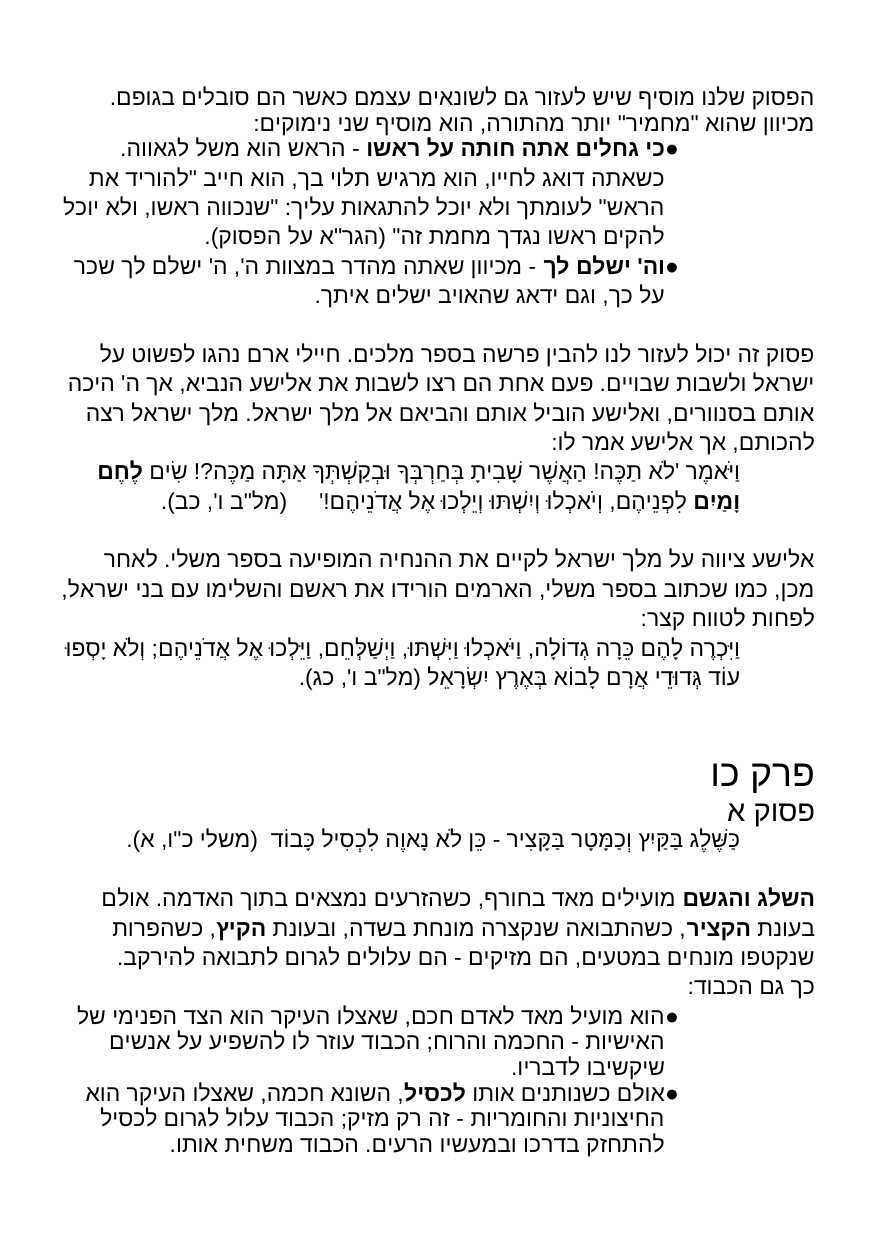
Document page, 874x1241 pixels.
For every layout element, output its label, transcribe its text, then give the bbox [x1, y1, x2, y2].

text הפסוק שלנו מוסיף שיש לעזור גם לשונאים עצמם כאשר הם סובלים בגופם. מכיוון שהוא "מחמיר" יותר מהתורה, הוא מוסיף שני נימוקים: [59, 84, 815, 136]
text פרק כו [59, 753, 815, 794]
text אלישע ציווה על מלך ישראל לקיים את ההנחיה המופיעה בספר משלי. לאחר מכן, כמו שכתוב בספר משלי, הארמים הורידו את ראשם והשלימו עם בני ישראל, לפחות לטווח קצר: [59, 547, 815, 631]
list אולם כשנותנים אותו לכסיל, השונא חכמה, שאצלו העיקר הוא החיצוניות והחומריות - זה רק מזיק; הכבוד עלול לגרום לכסיל להתחזק בדרכו ובמעשיו הרעים. הכבוד משחית אותו. [59, 1080, 702, 1157]
list וה' ישלם לך - מכיוון שאתה מהדר במצוות ה', ה' ישלם לך שכר על כך, וגם ידאג שהאויב ישלים איתך. [59, 253, 702, 308]
text וַיִּכְרֶה לָהֶם כֵּרָה גְדוֹלָה, וַיֹּאכְלוּ וַיִּשְׁתּוּ, וַיְשַׁלְּחֵם, וַיֵּלְכוּ אֶל אֲדֹנֵיהֶם; וְלֹא יָסְפוּ עוֹד גְּדוּדֵי אֲרָם לָבוֹא בְּאֶרֶץ יִשְׂרָאֵל (מל"ב ו', כג). [59, 635, 740, 690]
list כי גחלים אתה חותה על ראשו - הראש הוא משל לגאווה. כשאתה דואג לחייו, הוא מרגיש תלוי בך, הוא חייב "להוריד את הראש" לעומתך ולא יוכל להתגאות עליך: "שנכווה ראשו, ולא יוכל להקים ראשו נגדך מחמת זה" (הגר"א על הפסוק). [59, 136, 702, 249]
text כַּשֶּׁלֶג בַּקַּיִץ וְכַמָּטָר בַּקָּצִיר - כֵּן לֹא נָאוֶה לִכְסִיל כָּבוֹד (משלי כ"ו, א). [59, 827, 740, 853]
text פסוק זה יכול לעזור לנו להבין פרשה בספר מלכים. חיילי ארם נהגו לפשוט על ישראל ולשבות שבויים. פעם אחת הם רצו לשבות את אלישע הנביא, אך ה' היכה אותם בסנוורים, ואלישע הוביל אותם והביאם אל מלך ישראל. מלך ישראל רצה להכותם, אך אלישע אמר לו: [59, 341, 815, 455]
text פסוק א [59, 794, 815, 827]
text וַיֹּאמֶר 'לֹא תַכֶּה! הַאֲשֶׁר שָׁבִיתָ בְּחַרְבְּךָ וּבְקַשְׁתְּךָ אַתָּה מַכֶּה?! שִׂים לֶחֶם וָמַיִם לִפְנֵיהֶם, וְיֹאכְלוּ וְיִשְׁתּוּ וְיֵלְכוּ אֶל אֲדֹנֵיהֶם!' (מל"ב ו', כב). [59, 459, 740, 514]
list הוא מועיל מאד לאדם חכם, שאצלו העיקר הוא הצד הפנימי של האישיות - החכמה והרוח; הכבוד עוזר לו להשפיע על אנשים שיקשיבו לדבריו. [59, 1003, 702, 1080]
text כך גם הכבוד: [59, 974, 815, 1000]
text השלג והגשם מועילים מאד בחורף, כשהזרעים נמצאים בתוך האדמה. אולם בעונת הקציר, כשהתבואה שנקצרה מונחת בשדה, ובעונת הקיץ, כשהפרות שנקטפו מונחים במטעים, הם מזיקים - הם עלולים לגרום לתבואה להירקב. [59, 886, 815, 970]
